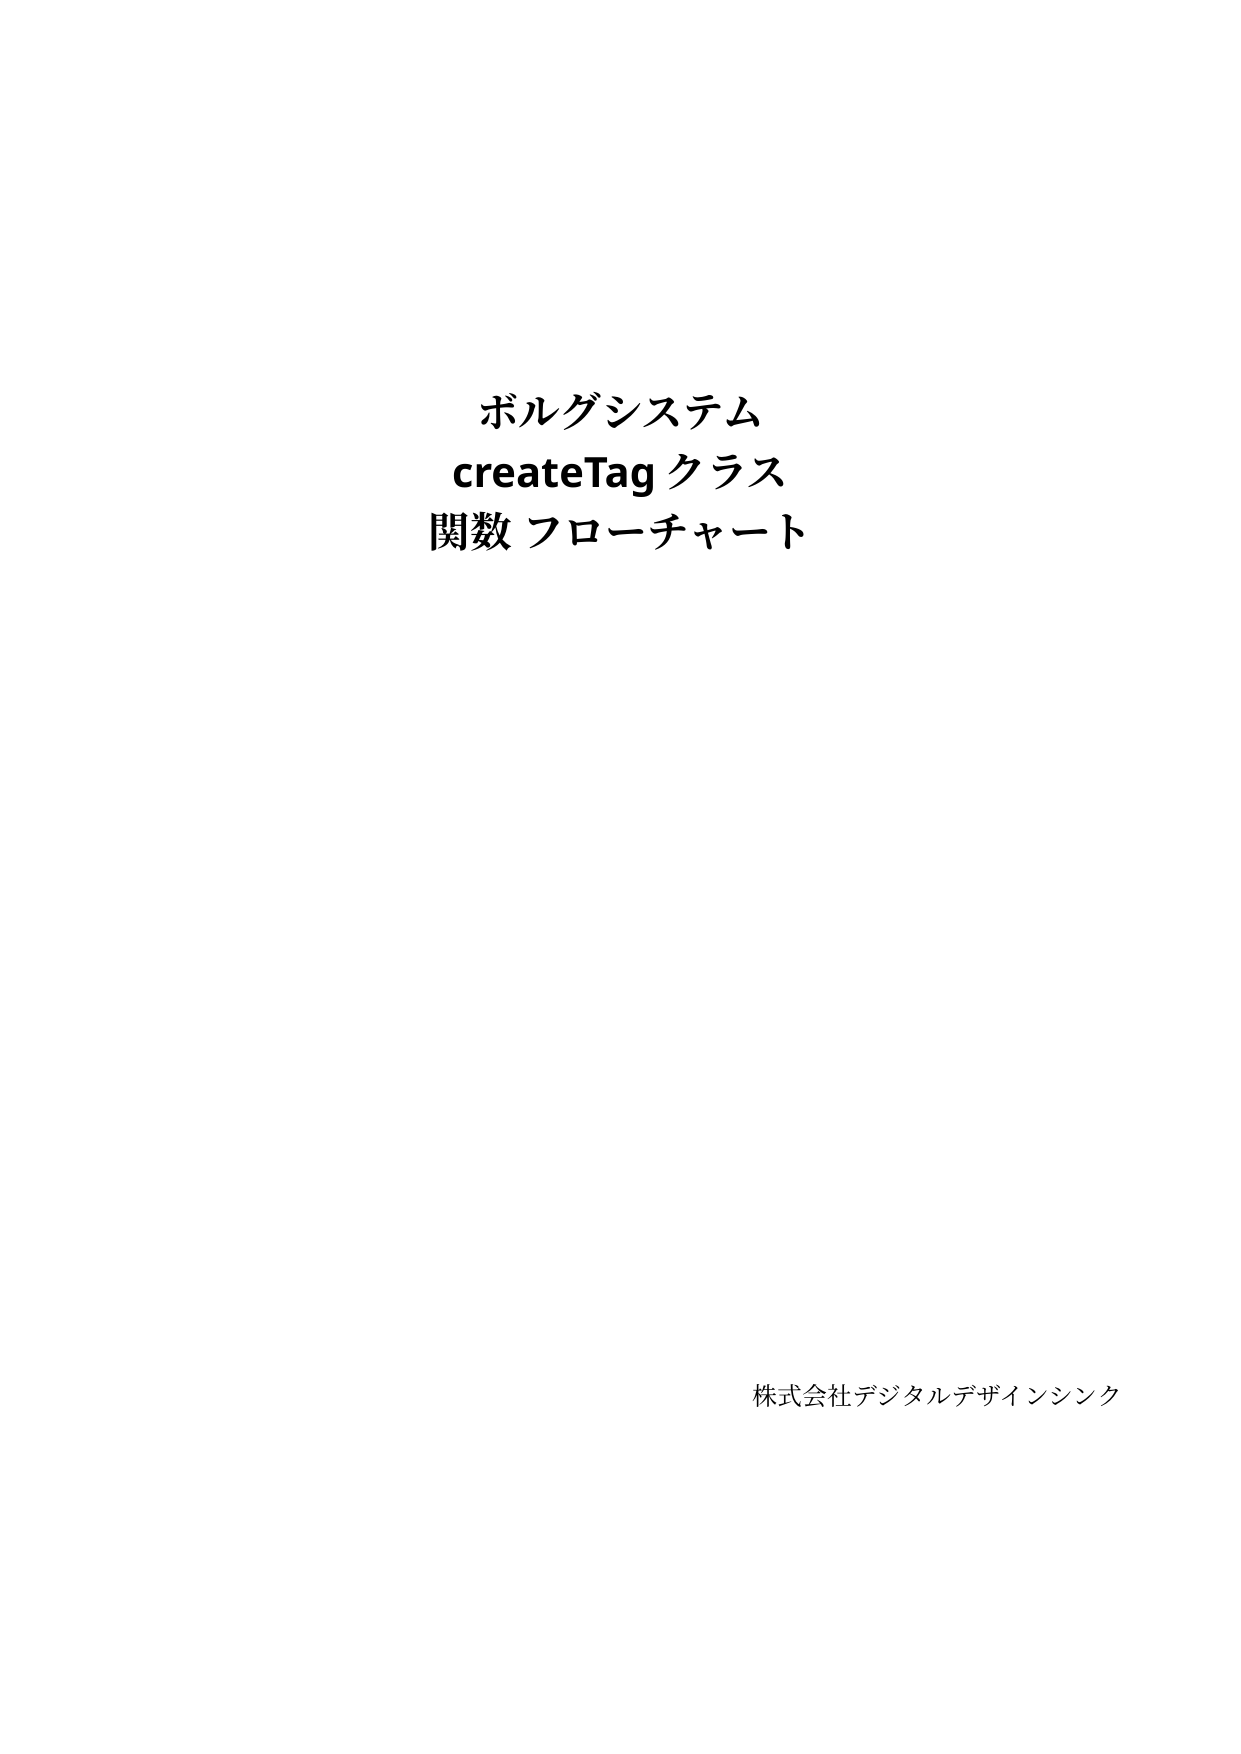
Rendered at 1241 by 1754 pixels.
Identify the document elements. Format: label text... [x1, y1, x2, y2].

text 株式会社デジタルデザインシンク [118, 1377, 1122, 1413]
text ボルグシステム [118, 379, 1122, 439]
text createTagクラス [118, 439, 1122, 499]
text 関数 フローチャート [118, 499, 1122, 559]
